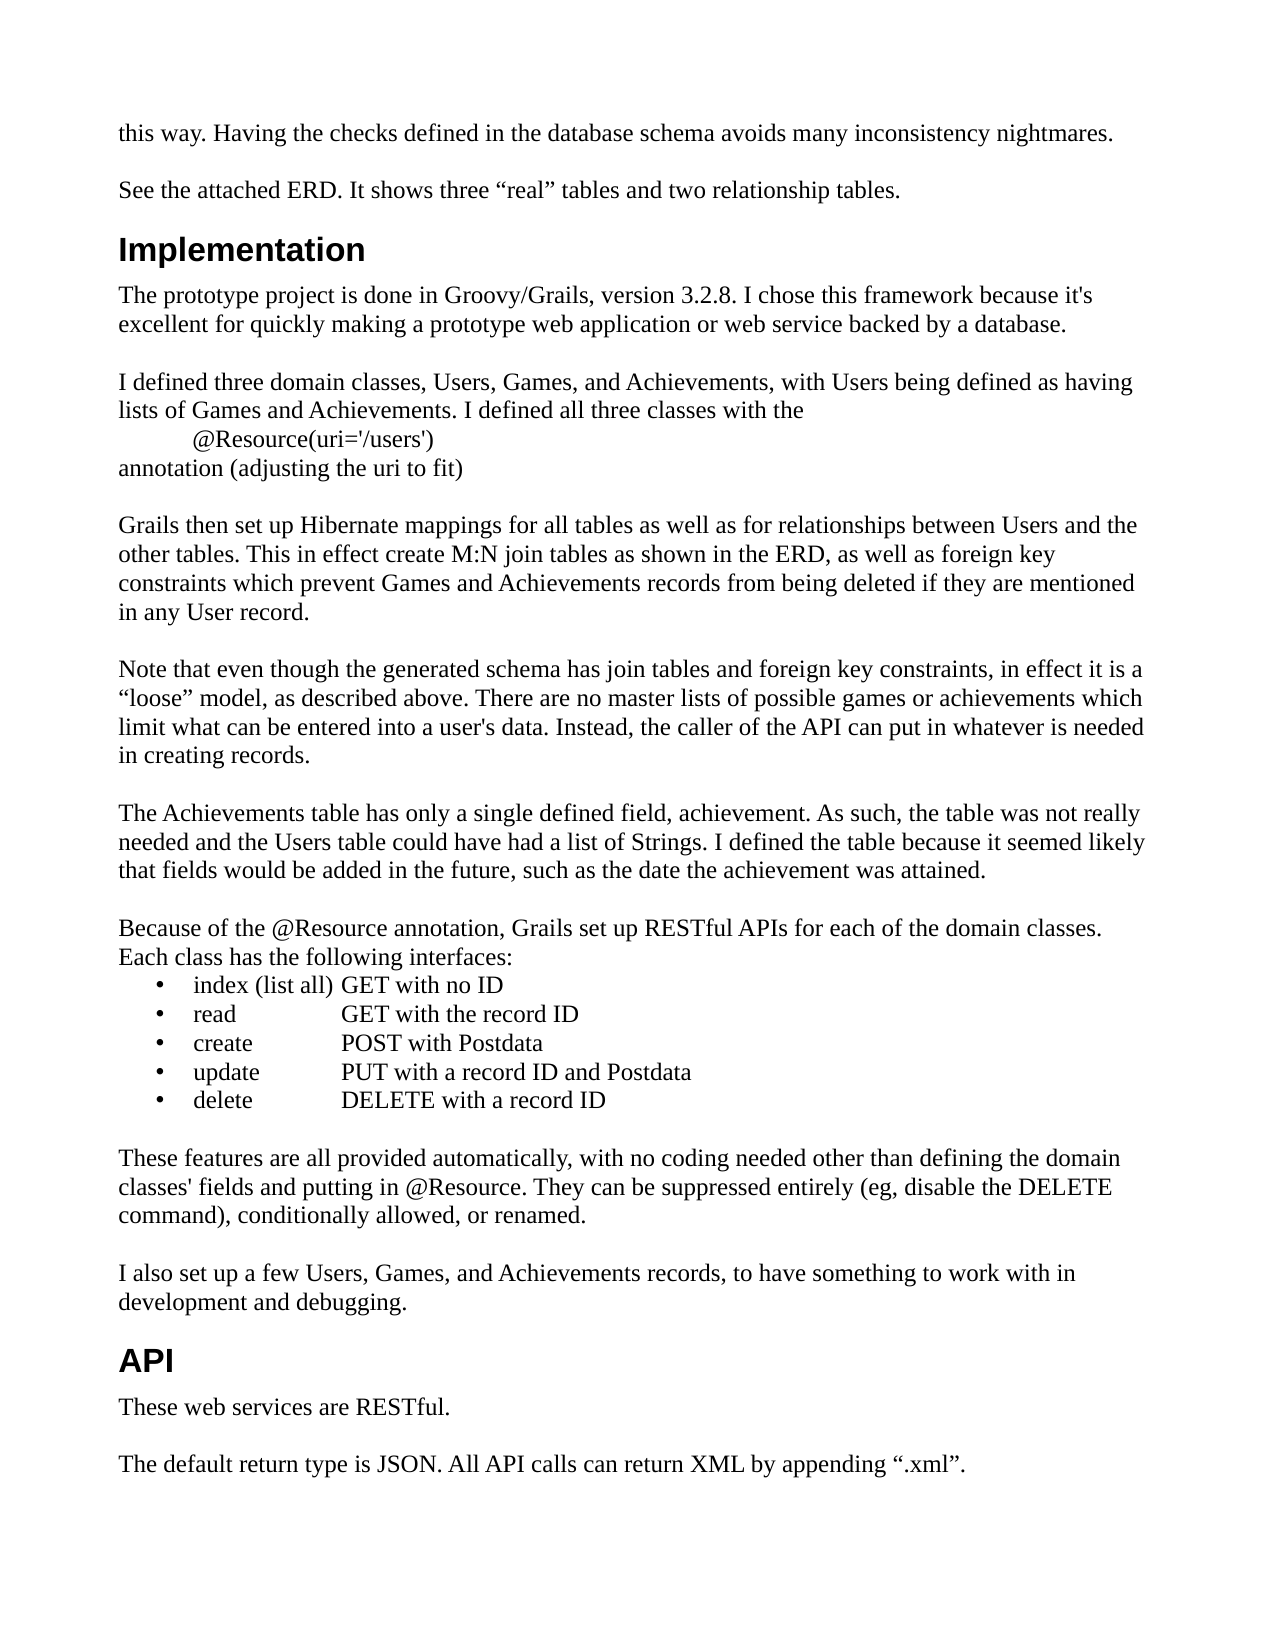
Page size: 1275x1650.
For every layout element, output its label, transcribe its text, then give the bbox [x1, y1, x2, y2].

text The prototype project is done in Groovy/Grails, version 3.2.8. I chose this framework because it's excellent for quickly making a prototype web application or web service backed by a database. [118, 281, 1157, 338]
text These features are all provided automatically, with no coding needed other than defining the domain classes' fields and putting in @Resource. They can be suppressed entirely (eg, disable the DELETE command), conditionally allowed, or renamed. [118, 1143, 1157, 1229]
text Because of the @Resource annotation, Grails set up RESTful APIs for each of the domain classes. Each class has the following interfaces: [118, 913, 1157, 971]
list delete DELETE with a record ID [156, 1086, 1157, 1114]
text Note that even though the generated schema has join tables and foreign key constraints, in effect it is a “loose” model, as described above. There are no master lists of possible games or achievements which limit what can be entered into a user's data. Instead, the caller of the API can put in whatever is needed in creating records. [118, 654, 1157, 769]
text Grails then set up Hibernate mappings for all tables as well as for relationships between Users and the other tables. This in effect create M:N join tables as shown in the ERD, as well as foreign key constraints which prevent Games and Achievements records from being deleted if they are mentioned in any User record. [118, 511, 1157, 626]
text I defined three domain classes, Users, Games, and Achievements, with Users being defined as having lists of Games and Achievements. I defined all three classes with the [118, 367, 1157, 424]
text The default return type is JSON. All API calls can return XML by appending “.xml”. [118, 1449, 1157, 1478]
list update PUT with a record ID and Postdata [156, 1057, 1157, 1086]
list read GET with the record ID [156, 999, 1157, 1028]
list index (list all) GET with no ID [156, 971, 1157, 999]
text The Achievements table has only a single defined field, achievement. As such, the table was not really needed and the Users table could have had a list of Strings. I defined the table because it seemed likely that fields would be added in the future, such as the date the achievement was attained. [118, 798, 1157, 884]
list create POST with Postdata [156, 1028, 1157, 1057]
text These web services are RESTful. [118, 1392, 1157, 1420]
text I also set up a few Users, Games, and Achievements records, to have something to work with in development and debugging. [118, 1258, 1157, 1316]
text annotation (adjusting the uri to fit) [118, 453, 1157, 482]
text See the attached ERD. It shows three “real” tables and two relationship tables. [118, 176, 1157, 204]
subtitle Implementation [118, 229, 1157, 268]
subtitle API [118, 1341, 1157, 1379]
text this way. Having the checks defined in the database schema avoids many inconsistency nightmares. [118, 118, 1157, 147]
text @Resource(uri='/users') [192, 424, 1157, 453]
